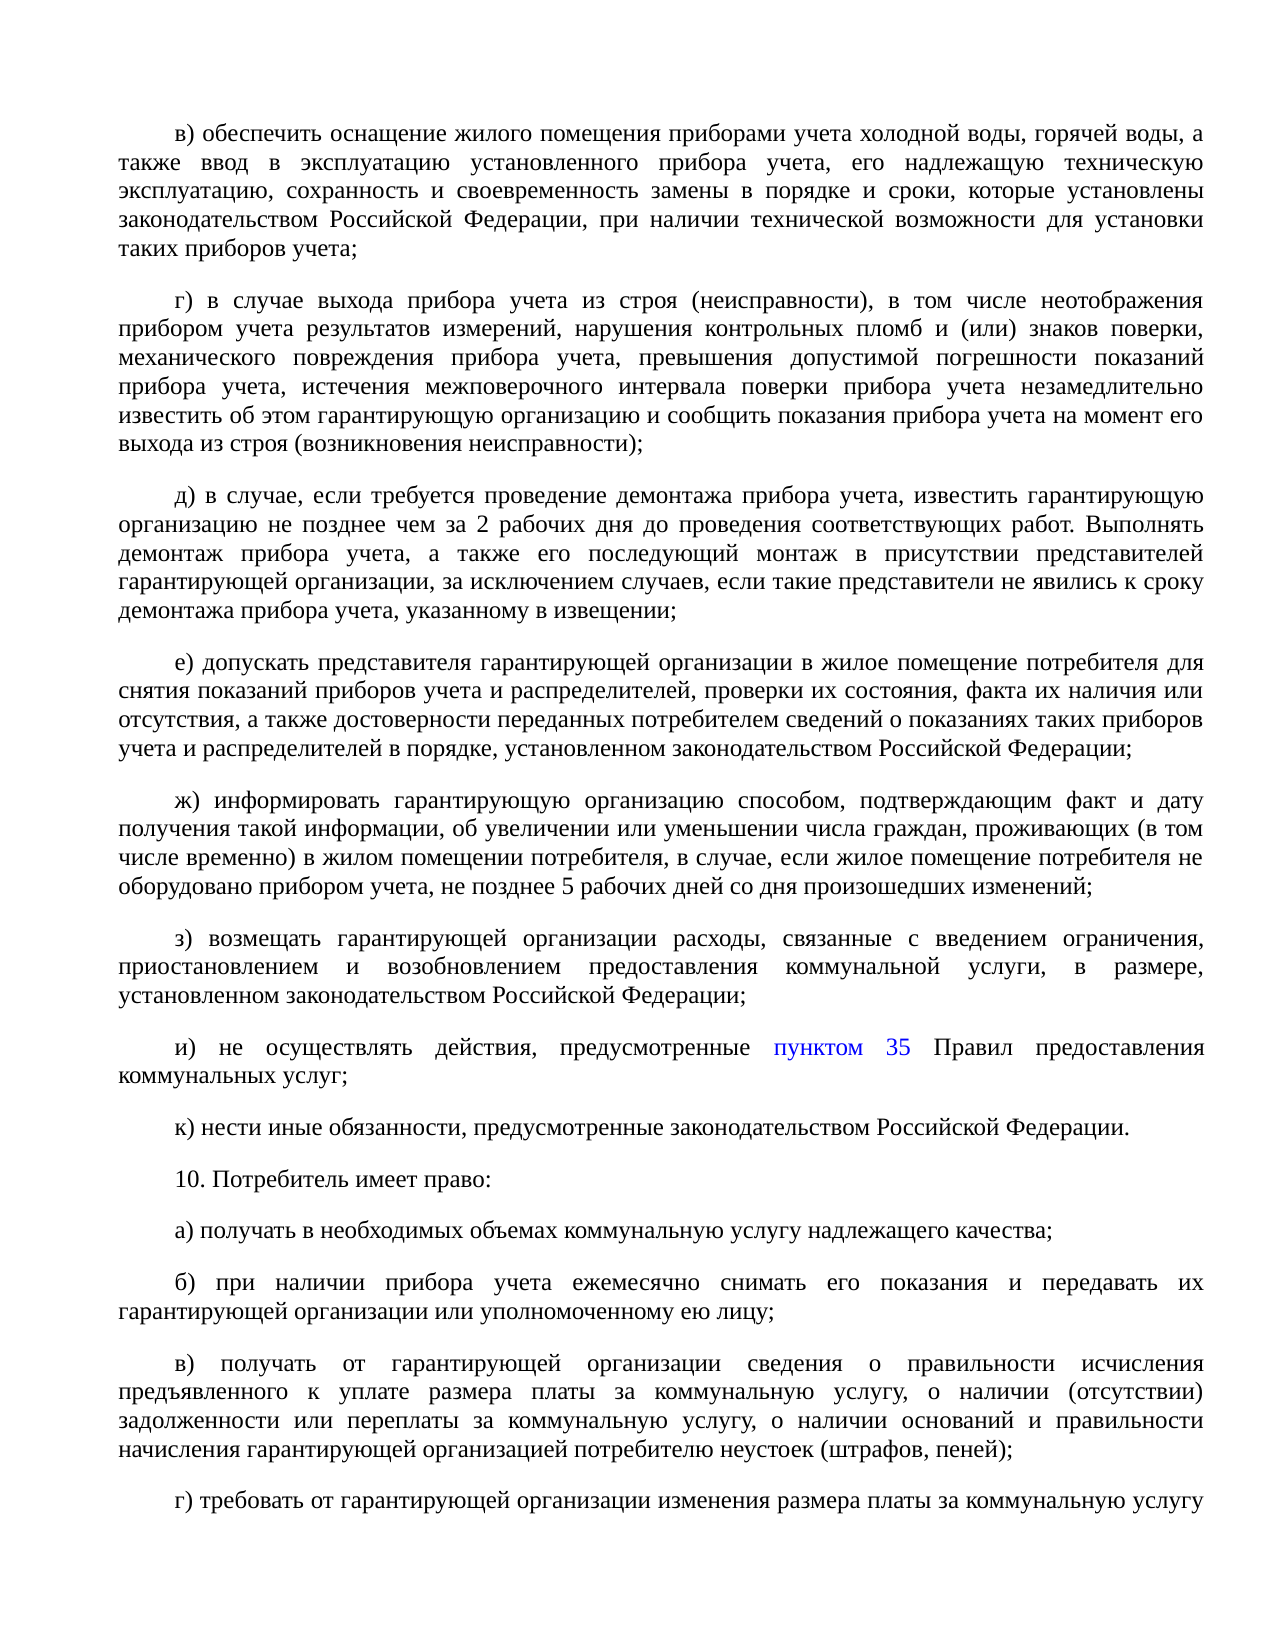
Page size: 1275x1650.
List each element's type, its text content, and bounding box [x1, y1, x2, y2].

text к) нести иные обязанности, предусмотренные законодательством Российской Федерации. [118, 1112, 1205, 1141]
text а) получать в необходимых объемах коммунальную услугу надлежащего качества; [118, 1216, 1205, 1244]
text б) при наличии прибора учета ежемесячно снимать его показания и передавать их гарантирующей организации или уполномоченному ею лицу; [118, 1267, 1205, 1325]
text ж) информировать гарантирующую организацию способом, подтверждающим факт и дату получения такой информации, об увеличении или уменьшении числа граждан, проживающих (в том числе временно) в жилом помещении потребителя, в случае, если жилое помещение потребителя не оборудовано прибором учета, не позднее 5 рабочих дней со дня произошедших изменений; [118, 785, 1205, 900]
text з) возмещать гарантирующей организации расходы, связанные с введением ограничения, приостановлением и возобновлением предоставления коммунальной услуги, в размере, установленном законодательством Российской Федерации; [118, 923, 1205, 1009]
text е) допускать представителя гарантирующей организации в жилое помещение потребителя для снятия показаний приборов учета и распределителей, проверки их состояния, факта их наличия или отсутствия, а также достоверности переданных потребителем сведений о показаниях таких приборов учета и распределителей в порядке, установленном законодательством Российской Федерации; [118, 647, 1205, 762]
text г) в случае выхода прибора учета из строя (неисправности), в том числе неотображения прибором учета результатов измерений, нарушения контрольных пломб и (или) знаков поверки, механического повреждения прибора учета, превышения допустимой погрешности показаний прибора учета, истечения межповерочного интервала поверки прибора учета незамедлительно известить об этом гарантирующую организацию и сообщить показания прибора учета на момент его выхода из строя (возникновения неисправности); [118, 285, 1205, 457]
text и) не осуществлять действия, предусмотренные пунктом 35 Правил предоставления коммунальных услуг; [118, 1032, 1205, 1089]
text г) требовать от гарантирующей организации изменения размера платы за коммунальную услугу [118, 1486, 1205, 1514]
text в) получать от гарантирующей организации сведения о правильности исчисления предъявленного к уплате размера платы за коммунальную услугу, о наличии (отсутствии) задолженности или переплаты за коммунальную услугу, о наличии оснований и правильности начисления гарантирующей организацией потребителю неустоек (штрафов, пеней); [118, 1348, 1205, 1463]
text д) в случае, если требуется проведение демонтажа прибора учета, известить гарантирующую организацию не позднее чем за 2 рабочих дня до проведения соответствующих работ. Выполнять демонтаж прибора учета, а также его последующий монтаж в присутствии представителей гарантирующей организации, за исключением случаев, если такие представители не явились к сроку демонтажа прибора учета, указанному в извещении; [118, 480, 1205, 624]
text 10. Потребитель имеет право: [118, 1164, 1205, 1193]
text в) обеспечить оснащение жилого помещения приборами учета холодной воды, горячей воды, а также ввод в эксплуатацию установленного прибора учета, его надлежащую техническую эксплуатацию, сохранность и своевременность замены в порядке и сроки, которые установлены законодательством Российской Федерации, при наличии технической возможности для установки таких приборов учета; [118, 118, 1205, 262]
